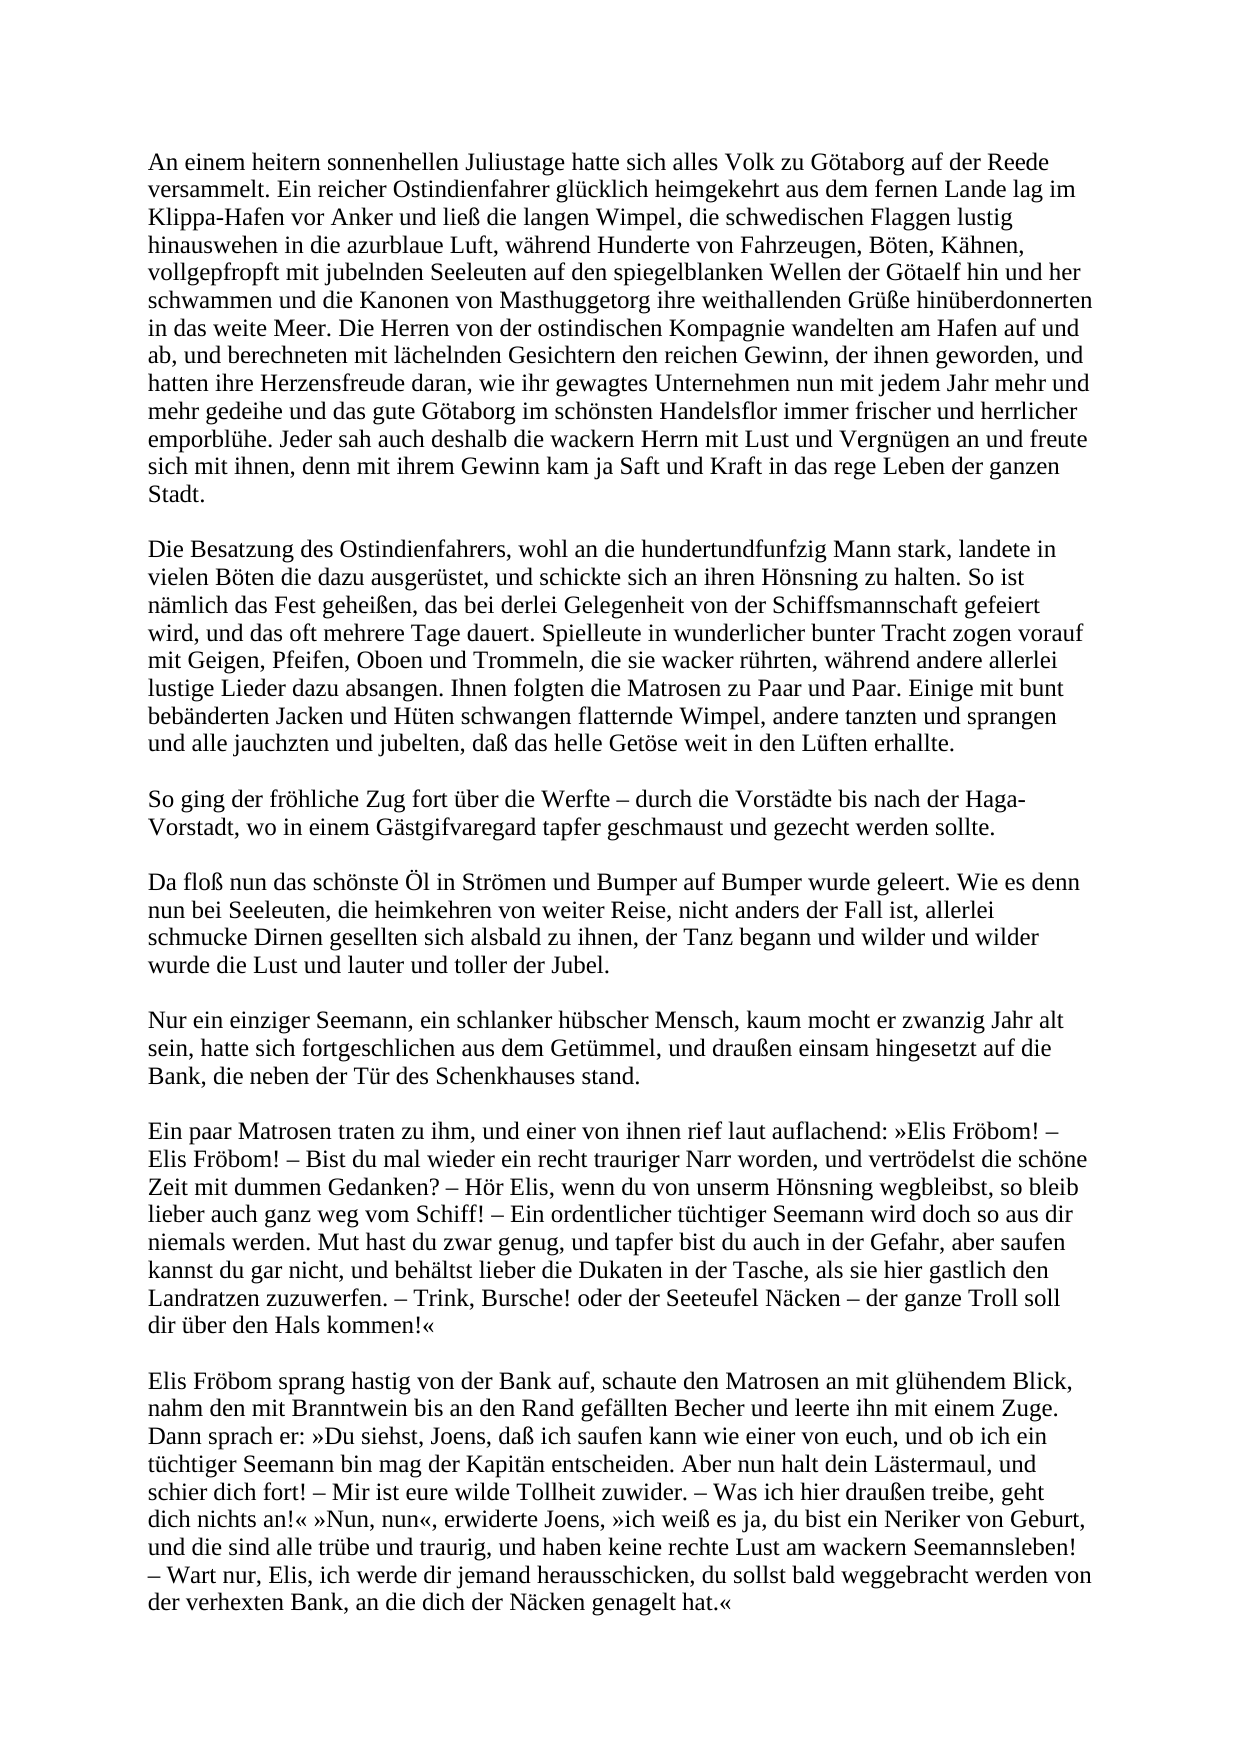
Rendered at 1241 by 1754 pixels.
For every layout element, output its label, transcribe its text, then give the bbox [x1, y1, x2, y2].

text Nur ein einziger Seemann, ein schlanker hübscher Mensch, kaum mocht er zwanzig Jahr alt sein, hatte sich fortgeschlichen aus dem Getümmel, und draußen einsam hingesetzt auf die Bank, die neben der Tür des Schenkhauses stand. [148, 1007, 1092, 1090]
text Da floß nun das schönste Öl in Strömen und Bumper auf Bumper wurde geleert. Wie es denn nun bei Seeleuten, die heimkehren von weiter Reise, nicht anders der Fall ist, allerlei schmucke Dirnen gesellten sich alsbald zu ihnen, der Tanz begann und wilder und wilder wurde die Lust und lauter und toller der Jubel. [148, 868, 1092, 979]
text Ein paar Matrosen traten zu ihm, und einer von ihnen rief laut auflachend: »Elis Fröbom! – Elis Fröbom! – Bist du mal wieder ein recht trauriger Narr worden, und vertrödelst die schöne Zeit mit dummen Gedanken? – Hör Elis, wenn du von unserm Hönsning wegbleibst, so bleib lieber auch ganz weg vom Schiff! – Ein ordentlicher tüchtiger Seemann wird doch so aus dir niemals werden. Mut hast du zwar genug, und tapfer bist du auch in der Gefahr, aber saufen kannst du gar nicht, und behältst lieber die Dukaten in der Tasche, als sie hier gastlich den Landratzen zuzuwerfen. – Trink, Bursche! oder der Seeteufel Näcken – der ganze Troll soll dir über den Hals kommen!« [148, 1117, 1092, 1339]
text Elis Fröbom sprang hastig von der Bank auf, schaute den Matrosen an mit glühendem Blick, nahm den mit Branntwein bis an den Rand gefällten Becher und leerte ihn mit einem Zuge. Dann sprach er: »Du siehst, Joens, daß ich saufen kann wie einer von euch, und ob ich ein tüchtiger Seemann bin mag der Kapitän entscheiden. Aber nun halt dein Lästermaul, und schier dich fort! – Mir ist eure wilde Tollheit zuwider. – Was ich hier draußen treibe, geht dich nichts an!« »Nun, nun«, erwiderte Joens, »ich weiß es ja, du bist ein Neriker von Geburt, und die sind alle trübe und traurig, und haben keine rechte Lust am wackern Seemannsleben! – Wart nur, Elis, ich werde dir jemand herausschicken, du sollst bald weggebracht werden von der verhexten Bank, an die dich der Näcken genagelt hat.« [148, 1367, 1092, 1616]
text Die Besatzung des Ostindienfahrers, wohl an die hundertundfunfzig Mann stark, landete in vielen Böten die dazu ausgerüstet, und schickte sich an ihren Hönsning zu halten. So ist nämlich das Fest geheißen, das bei derlei Gelegenheit von der Schiffsmannschaft gefeiert wird, und das oft mehrere Tage dauert. Spielleute in wunderlicher bunter Tracht zogen vorauf mit Geigen, Pfeifen, Oboen und Trommeln, die sie wacker rührten, während andere allerlei lustige Lieder dazu absangen. Ihnen folgten die Matrosen zu Paar und Paar. Einige mit bunt bebänderten Jacken und Hüten schwangen flatternde Wimpel, andere tanzten und sprangen und alle jauchzten und jubelten, daß das helle Getöse weit in den Lüften erhallte. [148, 536, 1092, 757]
text So ging der fröhliche Zug fort über die Werfte – durch die Vorstädte bis nach der Haga-Vorstadt, wo in einem Gästgifvaregard tapfer geschmaust und gezecht werden sollte. [148, 785, 1092, 840]
text An einem heitern sonnenhellen Juliustage hatte sich alles Volk zu Götaborg auf der Reede versammelt. Ein reicher Ostindienfahrer glücklich heimgekehrt aus dem fernen Lande lag im Klippa-Hafen vor Anker und ließ die langen Wimpel, die schwedischen Flaggen lustig hinauswehen in die azurblaue Luft, während Hunderte von Fahrzeugen, Böten, Kähnen, vollgepfropft mit jubelnden Seeleuten auf den spiegelblanken Wellen der Götaelf hin und her schwammen und die Kanonen von Masthuggetorg ihre weithallenden Grüße hinüberdonnerten in das weite Meer. Die Herren von der ostindischen Kompagnie wandelten am Hafen auf und ab, und berechneten mit lächelnden Gesichtern den reichen Gewinn, der ihnen geworden, und hatten ihre Herzensfreude daran, wie ihr gewagtes Unternehmen nun mit jedem Jahr mehr und mehr gedeihe und das gute Götaborg im schönsten Handelsflor immer frischer und herrlicher emporblühe. Jeder sah auch deshalb die wackern Herrn mit Lust und Vergnügen an und freute sich mit ihnen, denn mit ihrem Gewinn kam ja Saft und Kraft in das rege Leben der ganzen Stadt. [148, 148, 1092, 508]
